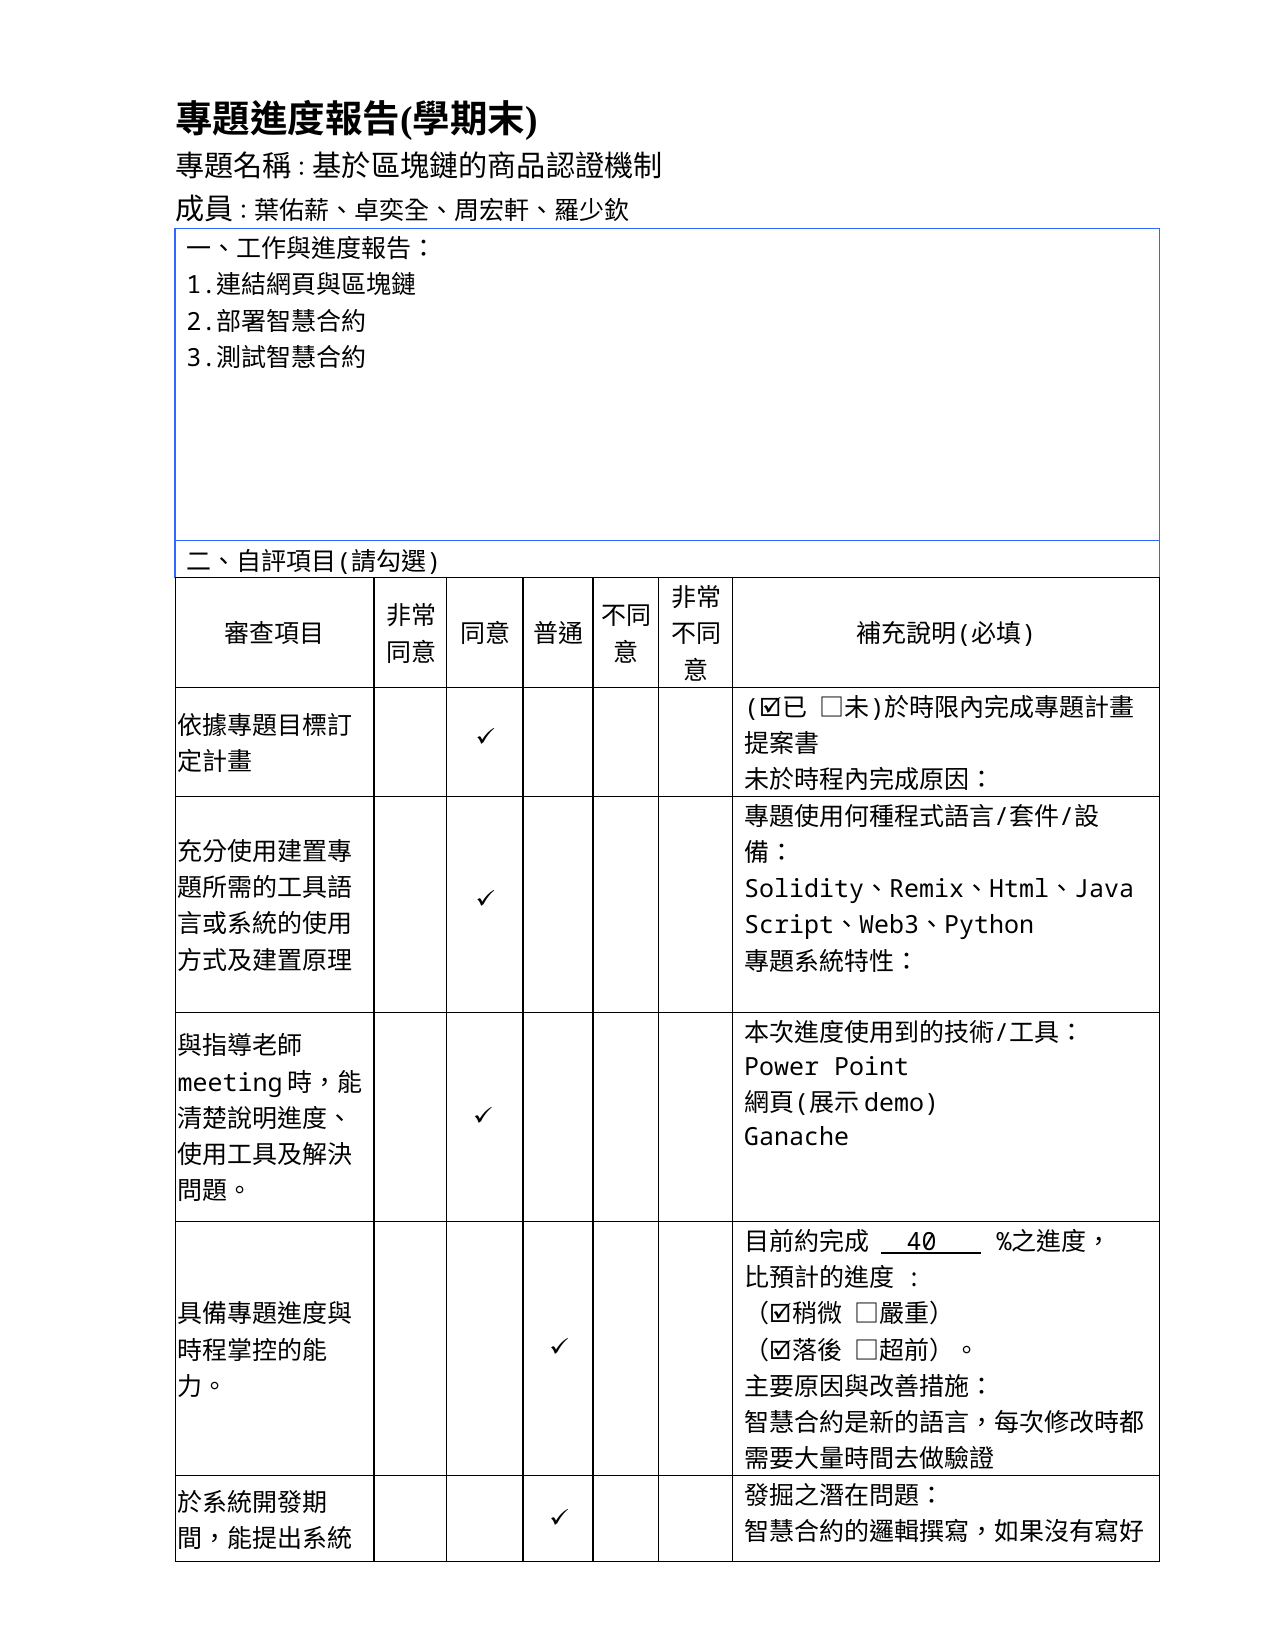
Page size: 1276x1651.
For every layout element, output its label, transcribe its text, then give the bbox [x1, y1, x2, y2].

table_cell 非常不同意 [659, 578, 732, 686]
table_cell  [524, 1476, 592, 1561]
table_cell  [447, 688, 522, 796]
table_cell 發掘之潛在問題： 智慧合約的邏輯撰寫，如果沒有寫好 [733, 1476, 1159, 1561]
table_cell [447, 1222, 522, 1475]
text 成員：葉佑薪、卓奕全、周宏軒、羅少欽 [175, 185, 1137, 227]
table_cell 於系統開發期間，能提出系統 [176, 1476, 373, 1561]
table_cell [375, 1222, 446, 1475]
table_cell [1160, 1475, 1171, 1561]
table_cell [594, 1222, 658, 1475]
table_cell [524, 797, 592, 1012]
table_cell [375, 1013, 446, 1221]
table_cell  [524, 1222, 592, 1475]
table_cell [1160, 1221, 1171, 1475]
table_header [1160, 228, 1171, 540]
table_cell 二、自評項目(請勾選) [176, 541, 1159, 577]
table_cell  [447, 1013, 522, 1221]
table_cell (已 □未)於時限內完成專題計畫提案書 未於時程內完成原因： [733, 688, 1159, 796]
table_cell [447, 1476, 522, 1561]
table_cell [375, 797, 446, 1012]
table_cell 同意 [447, 578, 522, 686]
table_cell [659, 797, 732, 1012]
table_cell 審查項目 [176, 578, 373, 686]
table_cell 專題使用何種程式語言/套件/設備： Solidity、Remix、Html、JavaScript、Web3、Python 專題系統特性： [733, 797, 1159, 1012]
table_cell [659, 688, 732, 796]
table_cell 充分使用建置專題所需的工具語言或系統的使用方式及建置原理 [176, 797, 373, 1012]
table_cell [594, 1013, 658, 1221]
table_cell [524, 688, 592, 796]
table_cell 補充說明(必填) [733, 578, 1159, 686]
table_cell [659, 1013, 732, 1221]
table_cell [1160, 686, 1171, 796]
table_cell 普通 [524, 578, 592, 686]
text 專題名稱：基於區塊鏈的商品認證機制 [175, 143, 1137, 185]
table_cell 不同意 [594, 578, 658, 686]
table_cell [375, 688, 446, 796]
table_cell 目前約完成 40 %之進度， 比預計的進度 : （稍微 □嚴重） （落後 □超前）。 主要原因與改善措施： 智慧合約是新的語言，每次修改時都需要大量時間去做驗證 [733, 1222, 1159, 1475]
table_cell [594, 797, 658, 1012]
table_cell [1160, 796, 1171, 1012]
table_cell [594, 688, 658, 796]
table_cell [659, 1476, 732, 1561]
table_cell [594, 1476, 658, 1561]
table_cell [659, 1222, 732, 1475]
table_cell [1160, 1012, 1171, 1221]
table_cell 非常同意 [375, 578, 446, 686]
table_cell 與指導老師meeting時，能清楚說明進度、使用工具及解決問題。 [176, 1013, 373, 1221]
table_cell [1160, 577, 1171, 686]
table_cell 具備專題進度與時程掌控的能力。 [176, 1222, 373, 1475]
table_cell  [447, 797, 522, 1012]
table_cell 本次進度使用到的技術/工具： Power Point 網頁(展示demo) Ganache [733, 1013, 1159, 1221]
table_cell [524, 1013, 592, 1221]
table_cell [1160, 540, 1171, 577]
table_cell [375, 1476, 446, 1561]
table_cell 依據專題目標訂定計畫 [176, 688, 373, 796]
table_header 一、工作與進度報告： 1.連結網頁與區塊鏈 2.部署智慧合約 3.測試智慧合約 [176, 229, 1159, 540]
subtitle 專題進度報告(學期末) [175, 89, 1137, 143]
